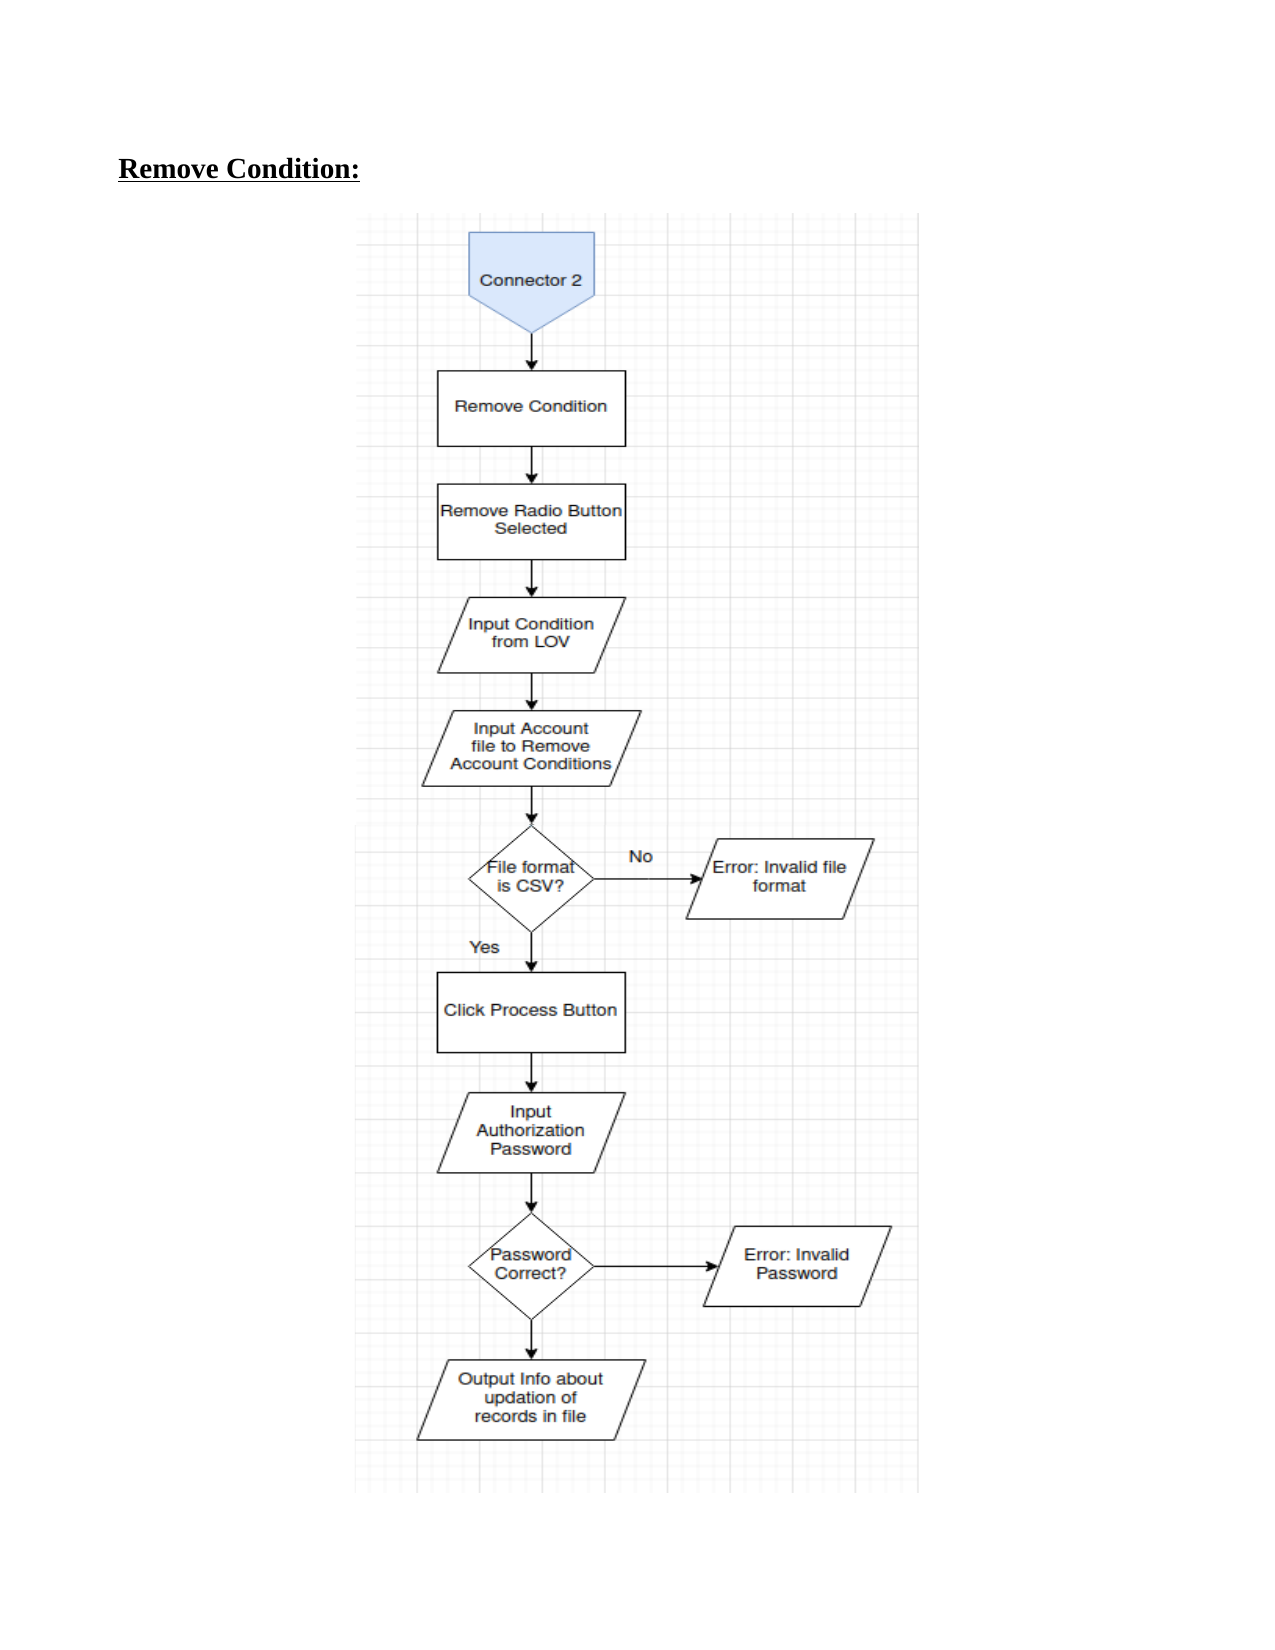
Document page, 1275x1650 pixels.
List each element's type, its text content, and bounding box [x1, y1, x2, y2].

text Remove Condition: [118, 152, 1157, 185]
picture [354, 213, 919, 1493]
